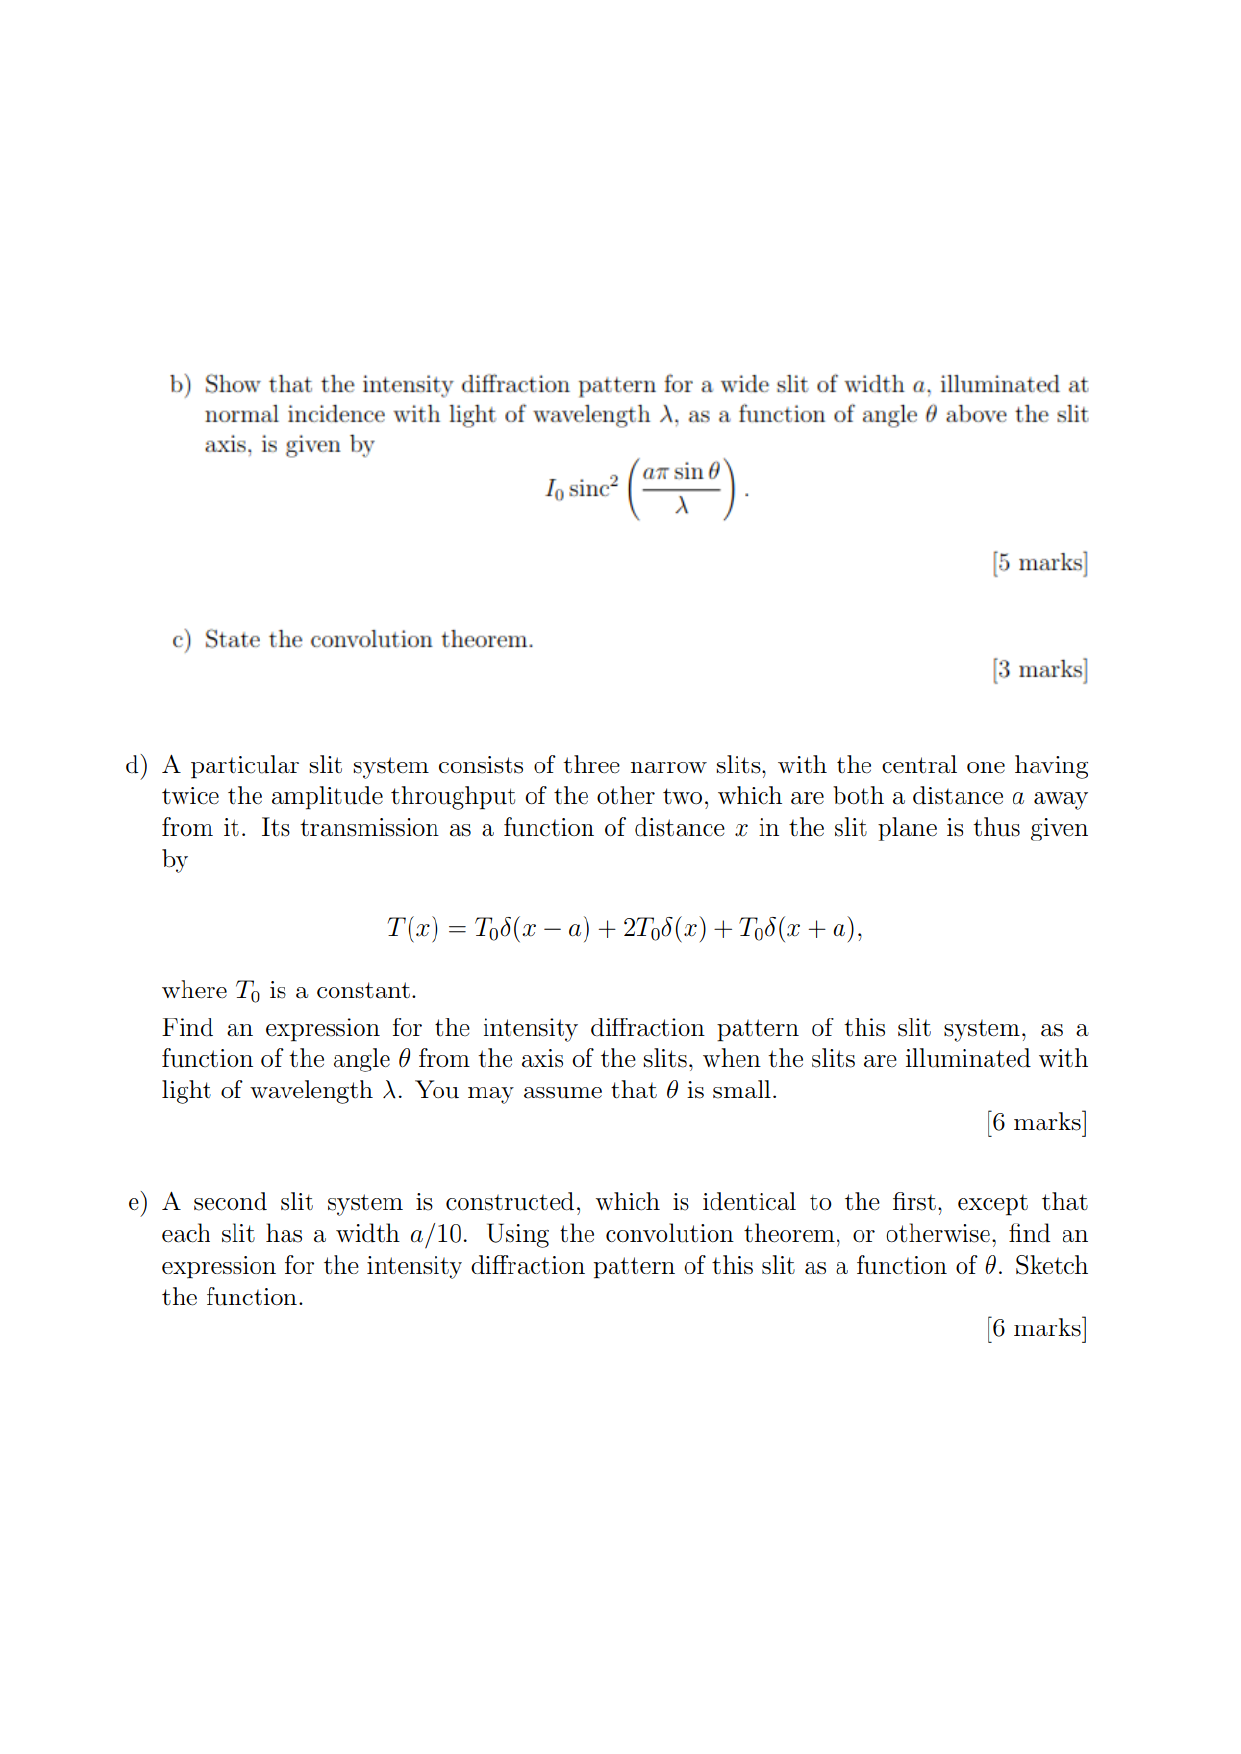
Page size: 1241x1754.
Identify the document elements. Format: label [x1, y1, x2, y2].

picture [109, 738, 1114, 1351]
picture [118, 352, 1123, 700]
